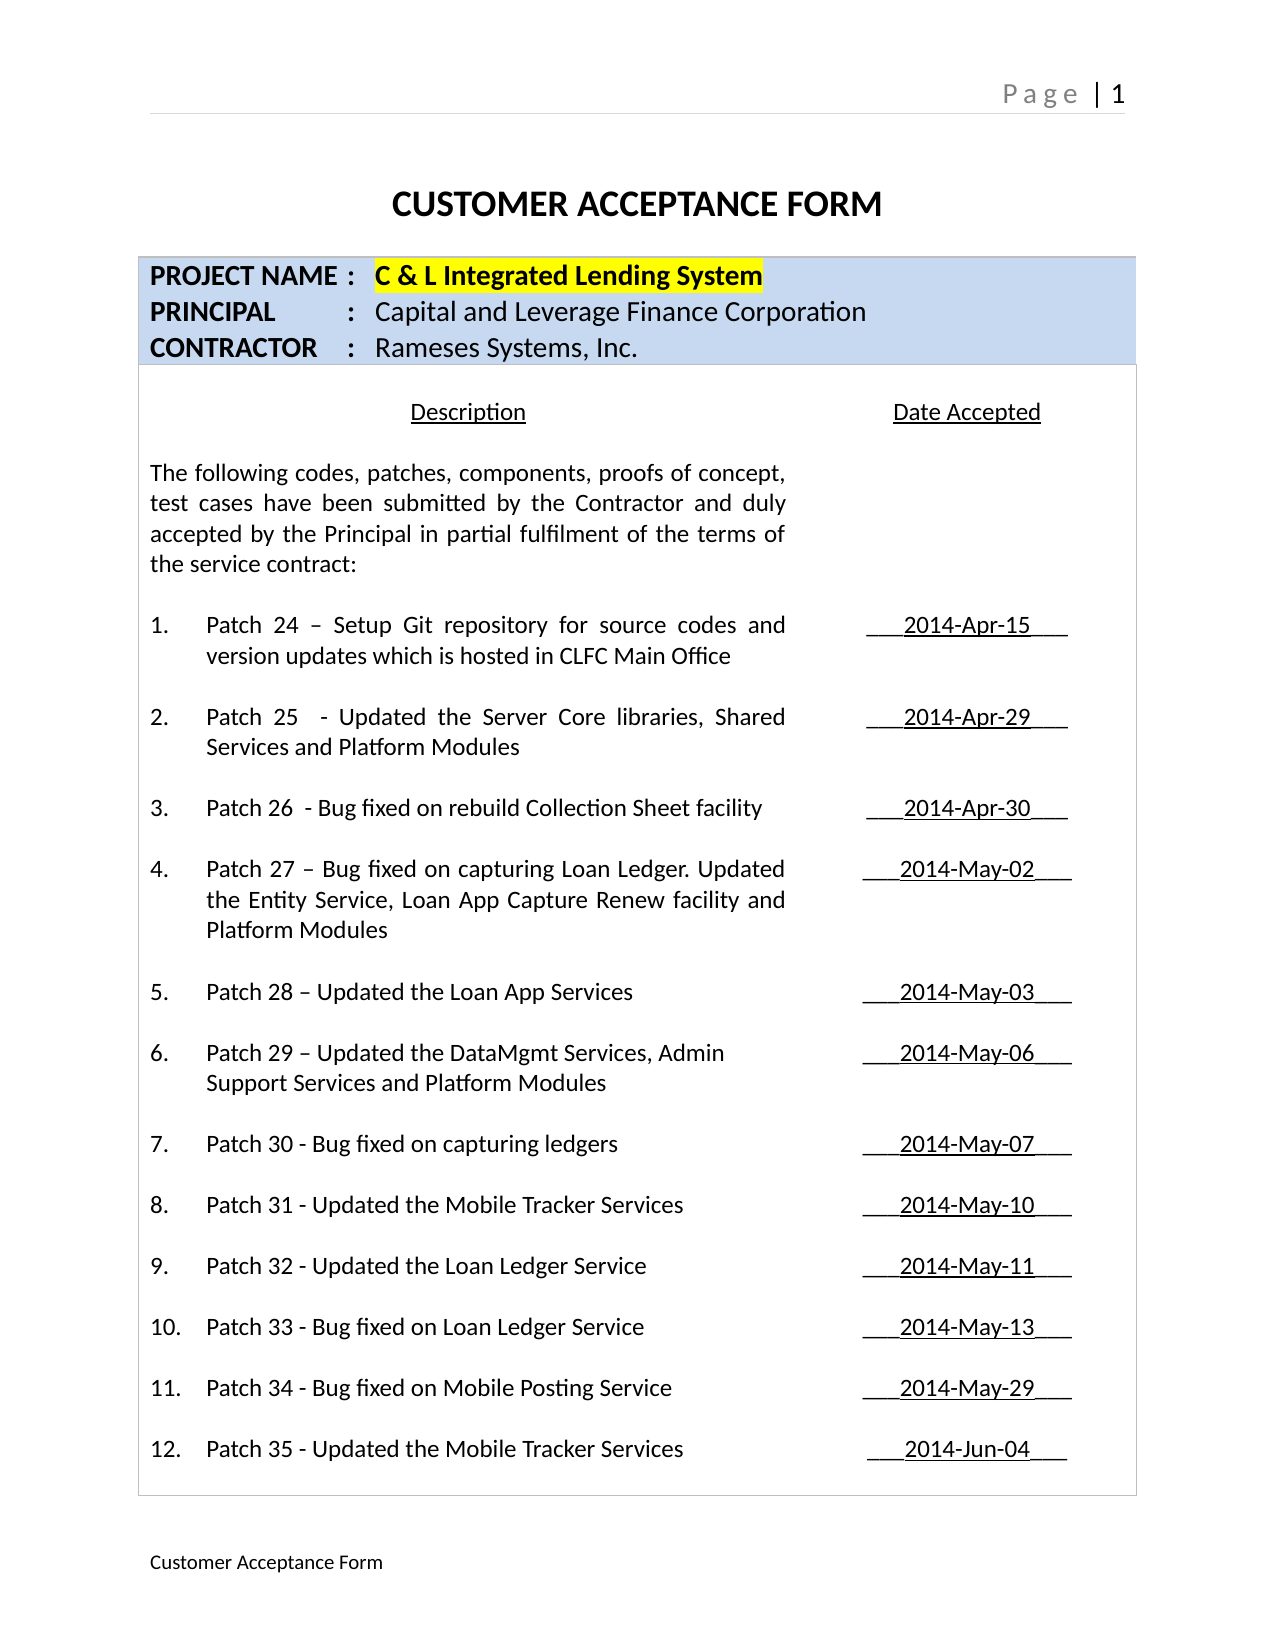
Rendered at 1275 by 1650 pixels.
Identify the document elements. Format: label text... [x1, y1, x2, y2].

table_cell Description The following codes, patches, components, proofs of concept, test cases have been submitted by the Contractor and duly accepted by the Principal in partial fulfilment of the terms of the service contract: Patch 24 – Setup Git repository for source codes and version updates which is hosted in CLFC Main Office Patch 25 - Updated the Server Core libraries, Shared Services and Platform Modules Patch 26 - Bug fixed on rebuild Collection Sheet facility Patch 27 – Bug fixed on capturing Loan Ledger. Updated the Entity Service, Loan App Capture Renew facility and Platform Modules Patch 28 – Updated the Loan App Services Patch 29 – Updated the DataMgmt Services, Admin Support Services and Platform Modules Patch 30 - Bug fixed on capturing ledgers Patch 31 - Updated the Mobile Tracker Services Patch 32 - Updated the Loan Ledger Service Patch 33 - Bug fixed on Loan Ledger Service Patch 34 - Bug fixed on Mobile Posting Service Patch 35 - Updated the Mobile Tracker Services Patch 36 - Updated the Customer Service, DataMgmt Services, Loan Services, Report Services, Treasury Services and Platform Modules Patch 37 - Updated the Mobile Tracker Service, Mobile Billing Service, Web Mobile Tracker and Entity Services Patch 38 - Bug fixed on Loan Ledger preview and Change Loan App facility. Updated the Admin Services and Android Modules. Patch 39 - Updated the Web Mobile Tracker facility and Android Modules. Patch 40 - Updated the Loan Services, Report Services, Treasury Services, and Web Mobile Tracker facility. Patch 41 - Updated the FieldCollection Service, Capture Payment Service and Web Mobile Tracker facility. Patch 42 - Updated the OnlineCollection Service, Deposit Service, Mobile Services and Web Mobile Tracker facility. Patch 43 - Updated the Web and Platform Modules Patch 44 - Updated the FieldCollection Service and Android Modules New Features deployed: Manage Exemptions Manage Exemption Types Manage Notes Manage Banks Manage Passbook Accounts Manage Check Payments Manage Request Funds Manage Branch Funds Manage Deposit Slips Manage Deposits (Vault and Bank) Manage Tellers Manage Shortages Manage Overages Send Back Transaction Special Collection Check-out Deposit Slip Transaction AdminSupport Update Cash Breakdown Close Ledger Transfer Route Payment Transfer Reports CBS Summary Report CBS Detail Summary Report Daily Collection Report Vault Deposit Report Vault Deposit Summary Report Shortage Summary Report Shortage Detail Report Overage Summary Report Overage Detail Summary Report Collection Summary Report Branch Fund Report [139, 365, 798, 1494]
table_cell Date Accepted ___2014-Apr-15___ ___2014-Apr-29___ ___2014-Apr-30___ ___2014-May-02___ ___2014-May-03___ ___2014-May-06___ ___2014-May-07___ ___2014-May-10___ ___2014-May-11___ ___2014-May-13___ ___2014-May-29___ ___2014-Jun-04___ [798, 365, 1136, 1494]
text CUSTOMER ACCEPTANCE FORM [150, 180, 1125, 226]
table_header PROJECT NAME : C & L Integrated Lending System PRINCIPAL : Capital and Leverage Finance Corporation CONTRACTOR : Rameses Systems, Inc. [139, 258, 1136, 364]
